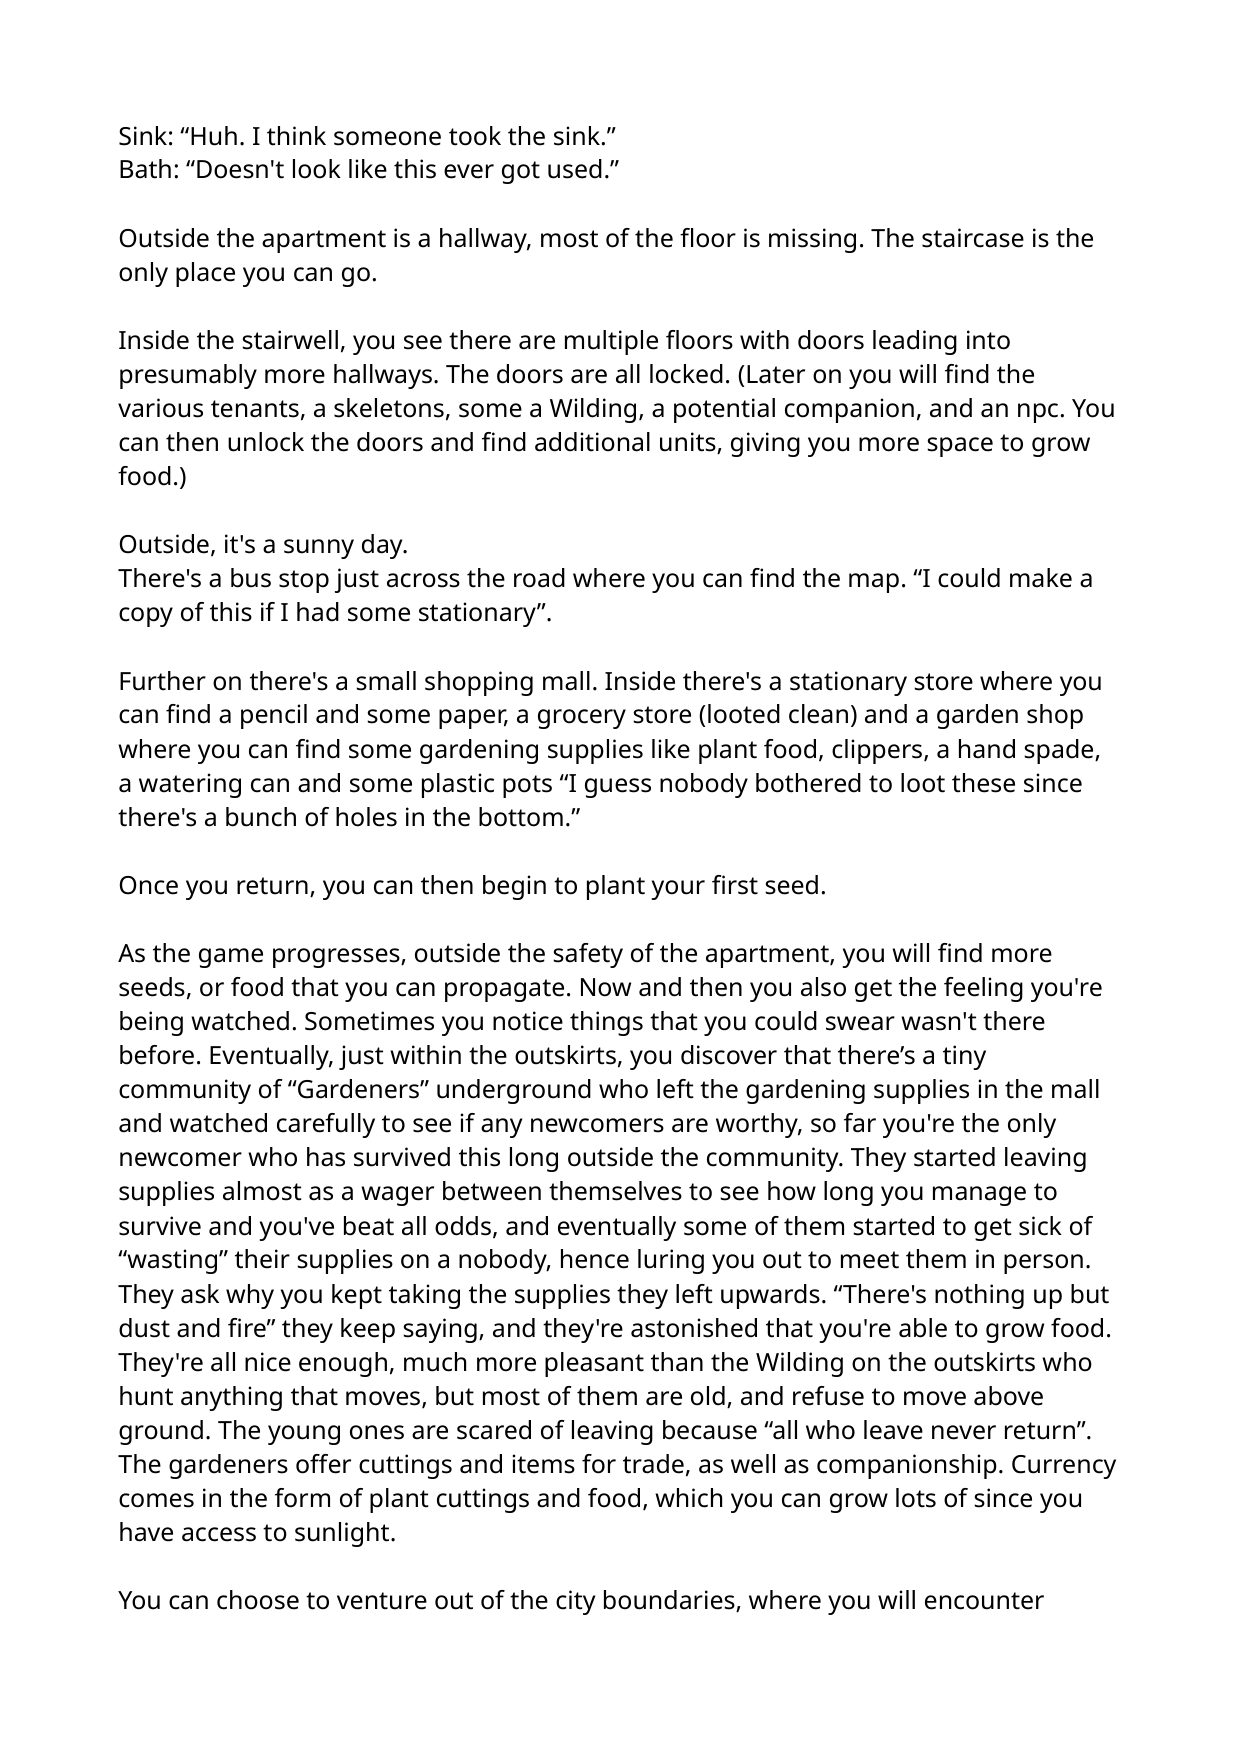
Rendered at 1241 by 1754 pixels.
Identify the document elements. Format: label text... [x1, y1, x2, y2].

text Sink: “Huh. I think someone took the sink.” [118, 118, 1122, 152]
text Outside, it's a sunny day. There's a bus stop just across the road where you can find the map. “I could make a copy of this if I had some stationary”. Further on there's a small shopping mall. Inside there's a stationary store where you can find a pencil and some paper, a grocery store (looted clean) and a garden shop where you can find some gardening supplies like plant food, clippers, a hand spade, a watering can and some plastic pots “I guess nobody bothered to loot these since there's a bunch of holes in the bottom.” Once you return, you can then begin to plant your first seed. As the game progresses, outside the safety of the apartment, you will find more seeds, or food that you can propagate. Now and then you also get the feeling you're being watched. Sometimes you notice things that you could swear wasn't there before. Eventually, just within the outskirts, you discover that there’s a tiny community of “Gardeners” underground who left the gardening supplies in the mall and watched carefully to see if any newcomers are worthy, so far you're the only newcomer who has survived this long outside the community. They started leaving supplies almost as a wager between themselves to see how long you manage to survive and you've beat all odds, and eventually some of them started to get sick of “wasting” their supplies on a nobody, hence luring you out to meet them in person. They ask why you kept taking the supplies they left upwards. “There's nothing up but dust and fire” they keep saying, and they're astonished that you're able to grow food. They're all nice enough, much more pleasant than the Wilding on the outskirts who hunt anything that moves, but most of them are old, and refuse to move above ground. The young ones are scared of leaving because “all who leave never return”. The gardeners offer cuttings and items for trade, as well as companionship. Currency comes in the form of plant cuttings and food, which you can grow lots of since you have access to sunlight. [118, 527, 1122, 1549]
text Bath: “Doesn't look like this ever got used.” Outside the apartment is a hallway, most of the floor is missing. The staircase is the only place you can go. Inside the stairwell, you see there are multiple floors with doors leading into presumably more hallways. The doors are all locked. (Later on you will find the various tenants, a skeletons, some a Wilding, a potential companion, and an npc. You can then unlock the doors and find additional units, giving you more space to grow food.) [118, 152, 1122, 493]
text You can choose to venture out of the city boundaries, where you will encounter [118, 1549, 1122, 1617]
